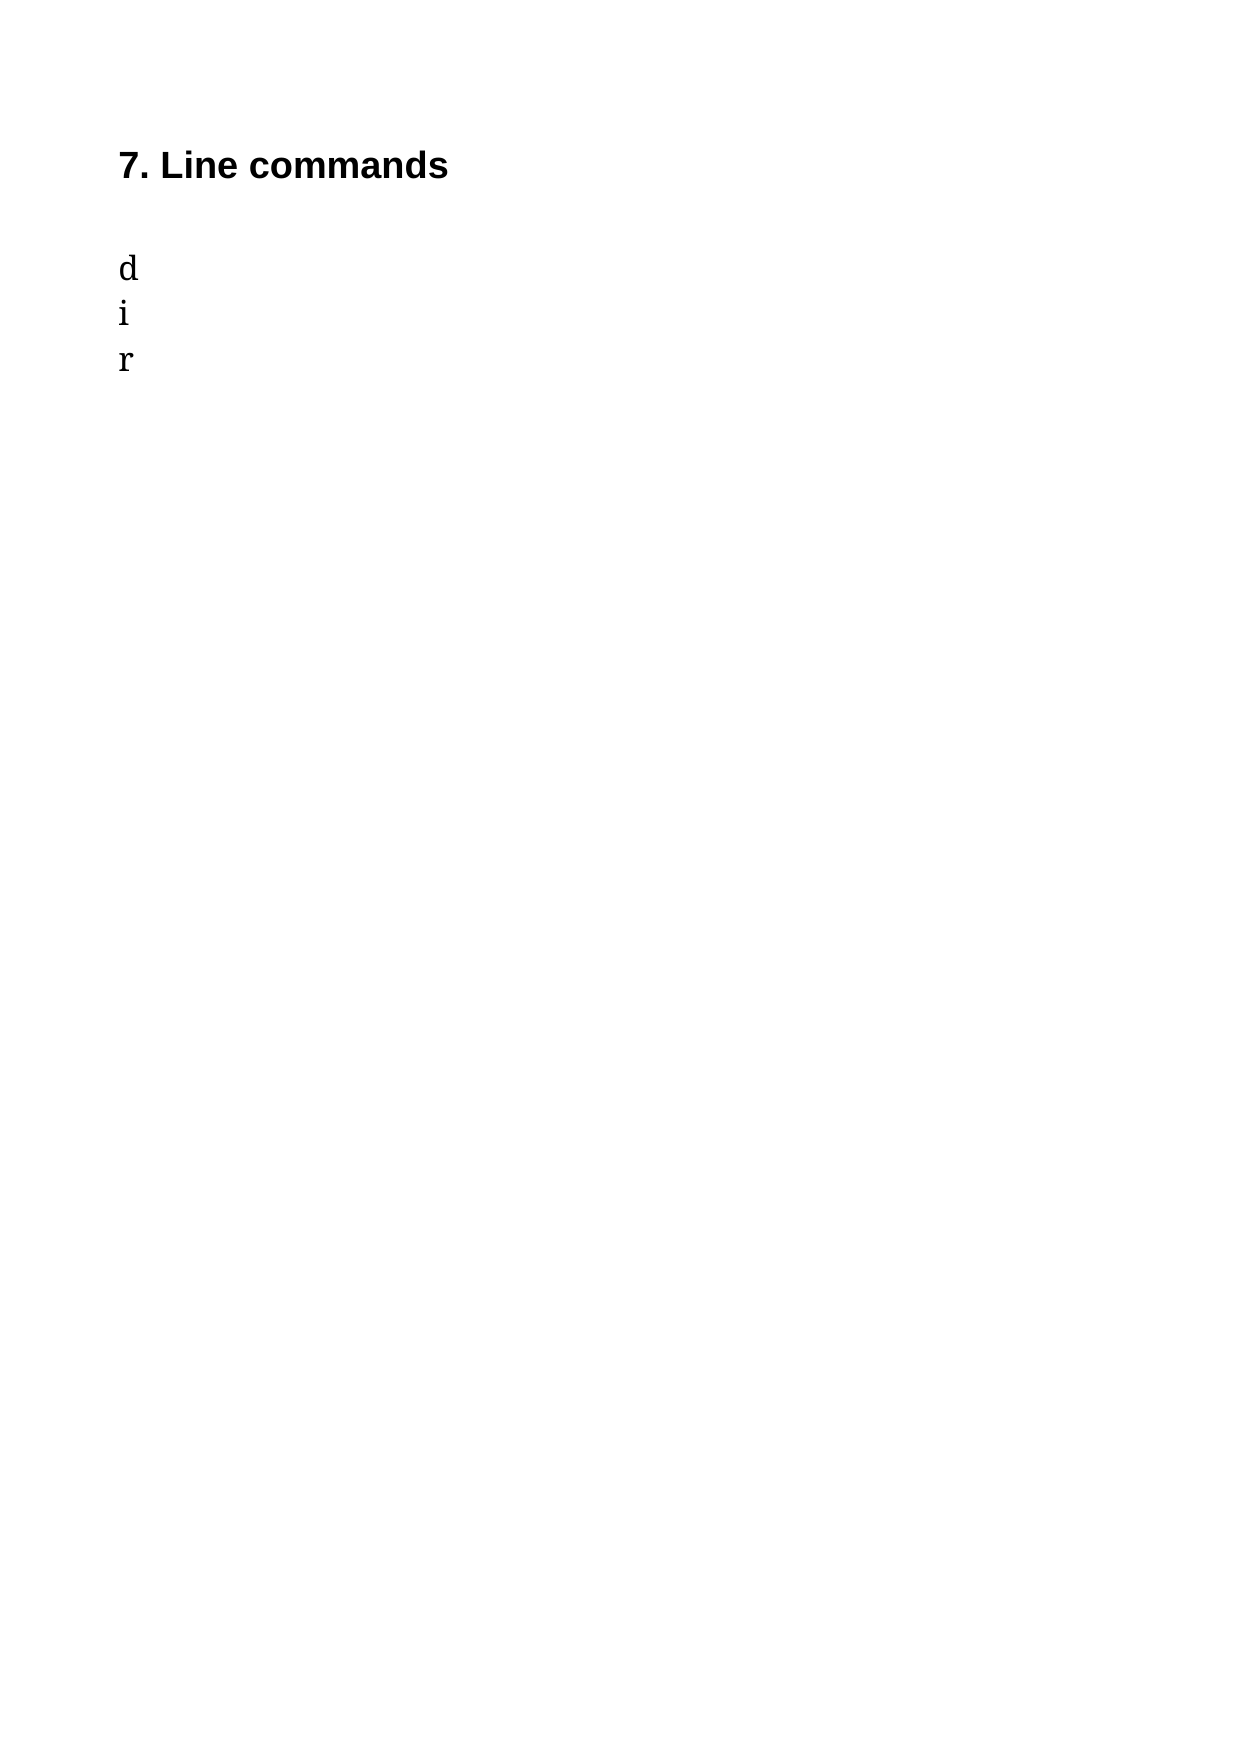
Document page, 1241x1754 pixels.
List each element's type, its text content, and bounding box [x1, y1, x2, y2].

subtitle 7. Line commands [118, 143, 1122, 187]
text d [118, 245, 1122, 290]
text i [118, 290, 1122, 336]
text r [118, 336, 1122, 381]
